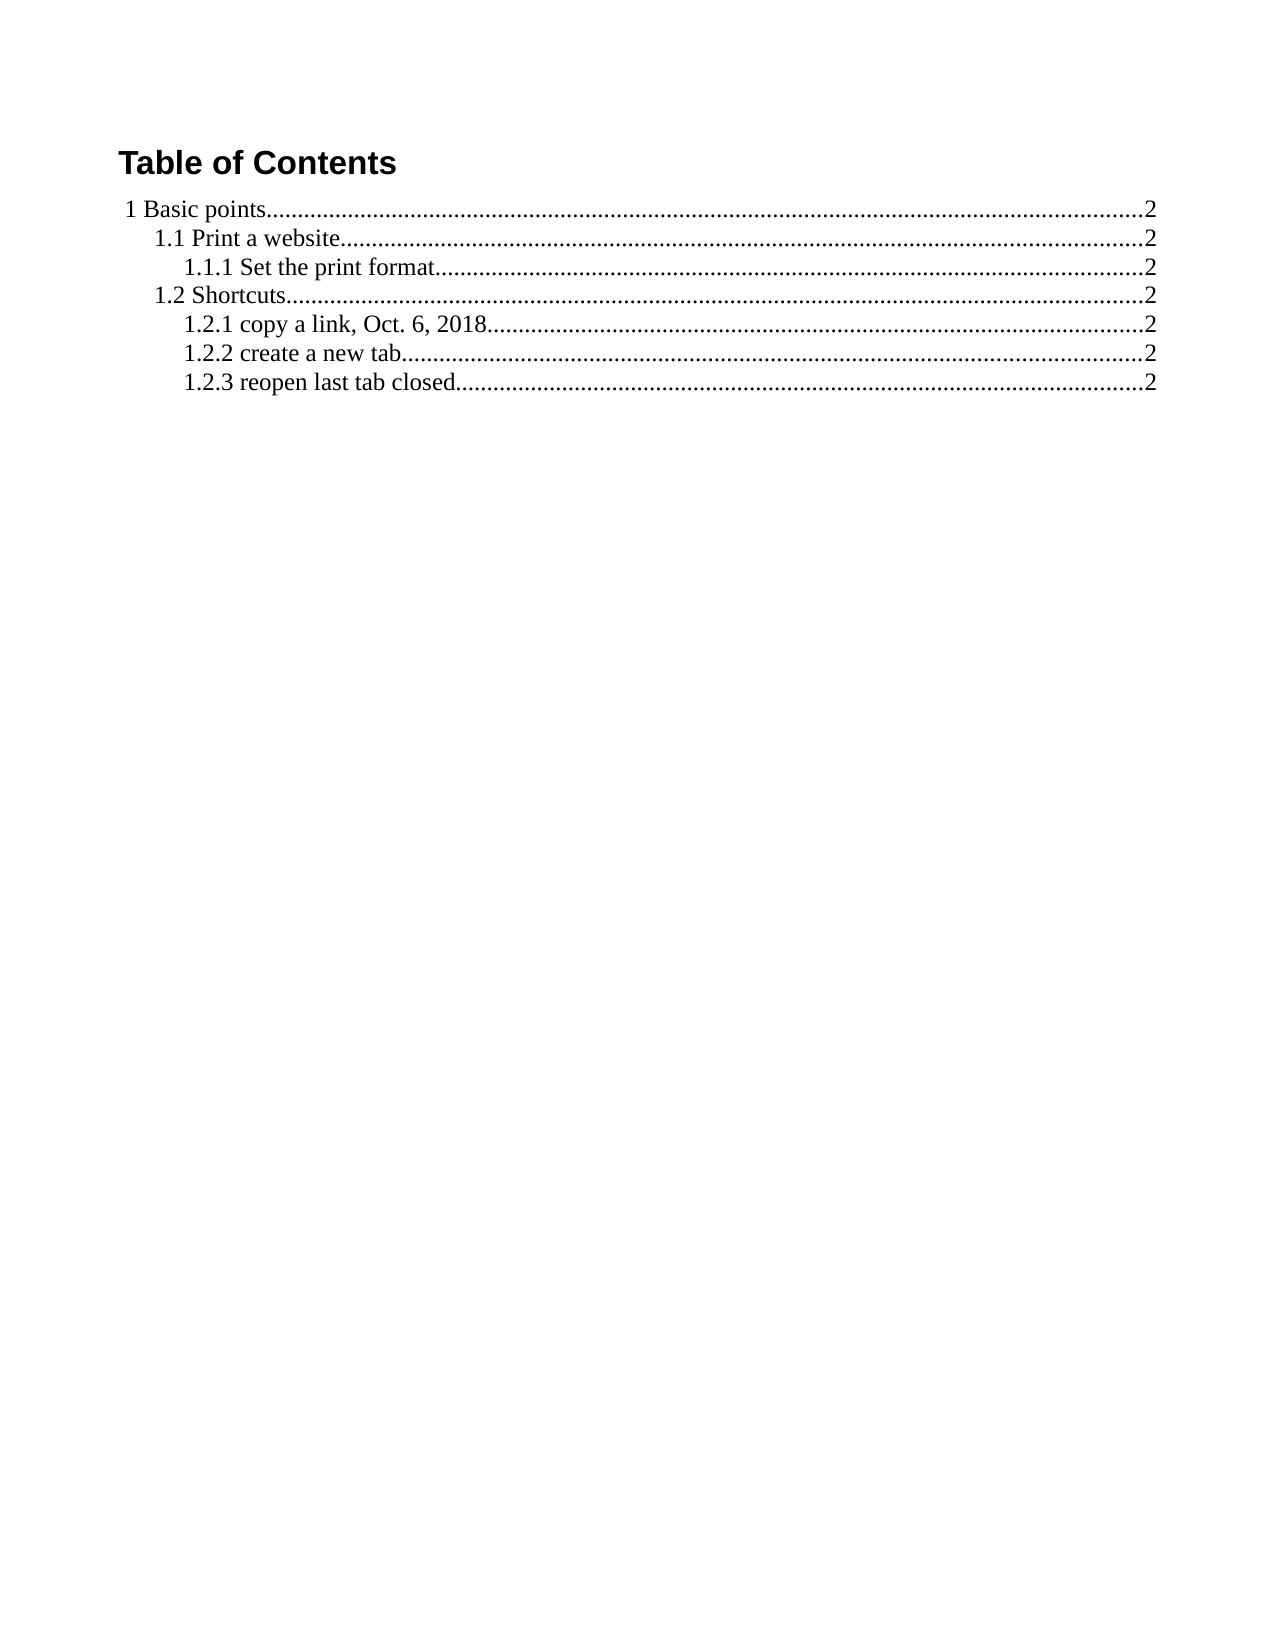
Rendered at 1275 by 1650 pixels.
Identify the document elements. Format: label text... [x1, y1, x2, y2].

text 1.2.3 reopen last tab closed 2 [177, 367, 1157, 395]
text 1.1.1 Set the print format 2 [177, 252, 1157, 280]
text 1 Basic points 2 [118, 194, 1157, 223]
text 1.1 Print a website 2 [148, 223, 1157, 252]
subtitle Table of Contents [118, 143, 1157, 182]
text 1.2 Shortcuts 2 [148, 280, 1157, 309]
text 1.2.2 create a new tab 2 [177, 338, 1157, 367]
text 1.2.1 copy a link, Oct. 6, 2018 2 [177, 309, 1157, 338]
